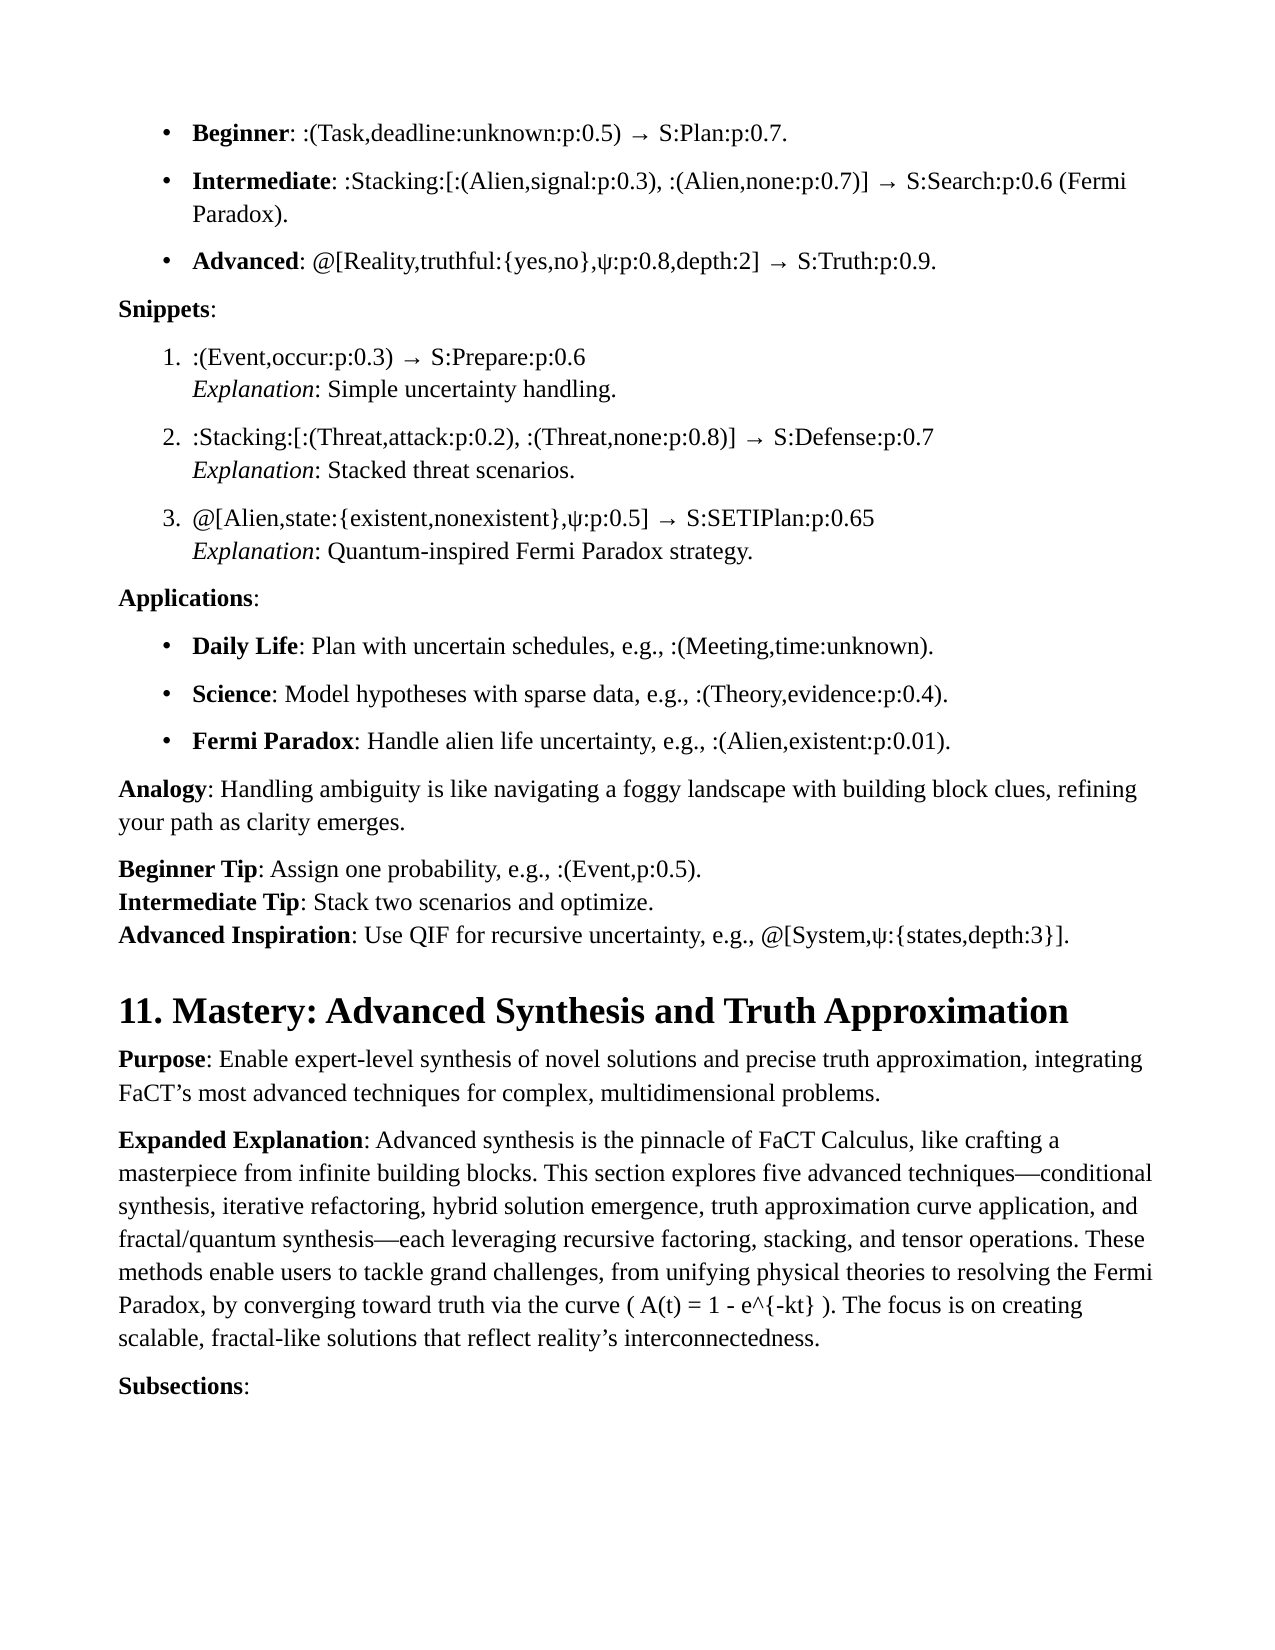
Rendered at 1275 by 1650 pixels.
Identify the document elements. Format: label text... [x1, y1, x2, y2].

text Analogy: Handling ambiguity is like navigating a foggy landscape with building block clues, refining your path as clarity emerges. [118, 774, 1157, 836]
subtitle 11. Mastery: Advanced Synthesis and Truth Approximation [118, 989, 1157, 1032]
text Applications: [118, 583, 1157, 612]
list @[Alien,state:{existent,nonexistent},ψ:p:0.5] → S:SETIPlan:p:0.65 Explanation: Quantum-inspired Fermi Paradox strategy. [162, 503, 1157, 564]
list Beginner: :(Task,deadline:unknown:p:0.5) → S:Plan:p:0.7. [162, 118, 1157, 147]
text Beginner Tip: Assign one probability, e.g., :(Event,p:0.5). Intermediate Tip: Stack two scenarios and optimize. Advanced Inspiration: Use QIF for recursive uncertainty, e.g., @[System,ψ:{states,depth:3}]. [118, 854, 1157, 949]
text Subsections: [118, 1371, 1157, 1400]
list Advanced: @[Reality,truthful:{yes,no},ψ:p:0.8,depth:2] → S:Truth:p:0.9. [162, 246, 1157, 275]
list :(Event,occur:p:0.3) → S:Prepare:p:0.6 Explanation: Simple uncertainty handling. [162, 342, 1157, 403]
text Expanded Explanation: Advanced synthesis is the pinnacle of FaCT Calculus, like crafting a masterpiece from infinite building blocks. This section explores five advanced techniques—conditional synthesis, iterative refactoring, hybrid solution emergence, truth approximation curve application, and fractal/quantum synthesis—each leveraging recursive factoring, stacking, and tensor operations. These methods enable users to tackle grand challenges, from unifying physical theories to resolving the Fermi Paradox, by converging toward truth via the curve ( A(t) = 1 - e^{-kt} ). The focus is on creating scalable, fractal-like solutions that reflect reality’s interconnectedness. [118, 1125, 1157, 1352]
list Fermi Paradox: Handle alien life uncertainty, e.g., :(Alien,existent:p:0.01). [162, 726, 1157, 755]
text Purpose: Enable expert-level synthesis of novel solutions and precise truth approximation, integrating FaCT’s most advanced techniques for complex, multidimensional problems. [118, 1044, 1157, 1106]
text Snippets: [118, 294, 1157, 323]
list :Stacking:[:(Threat,attack:p:0.2), :(Threat,none:p:0.8)] → S:Defense:p:0.7 Explanation: Stacked threat scenarios. [162, 422, 1157, 484]
list Science: Model hypotheses with sparse data, e.g., :(Theory,evidence:p:0.4). [162, 679, 1157, 707]
list Daily Life: Plan with uncertain schedules, e.g., :(Meeting,time:unknown). [162, 631, 1157, 660]
list Intermediate: :Stacking:[:(Alien,signal:p:0.3), :(Alien,none:p:0.7)] → S:Search:p:0.6 (Fermi Paradox). [162, 166, 1157, 227]
